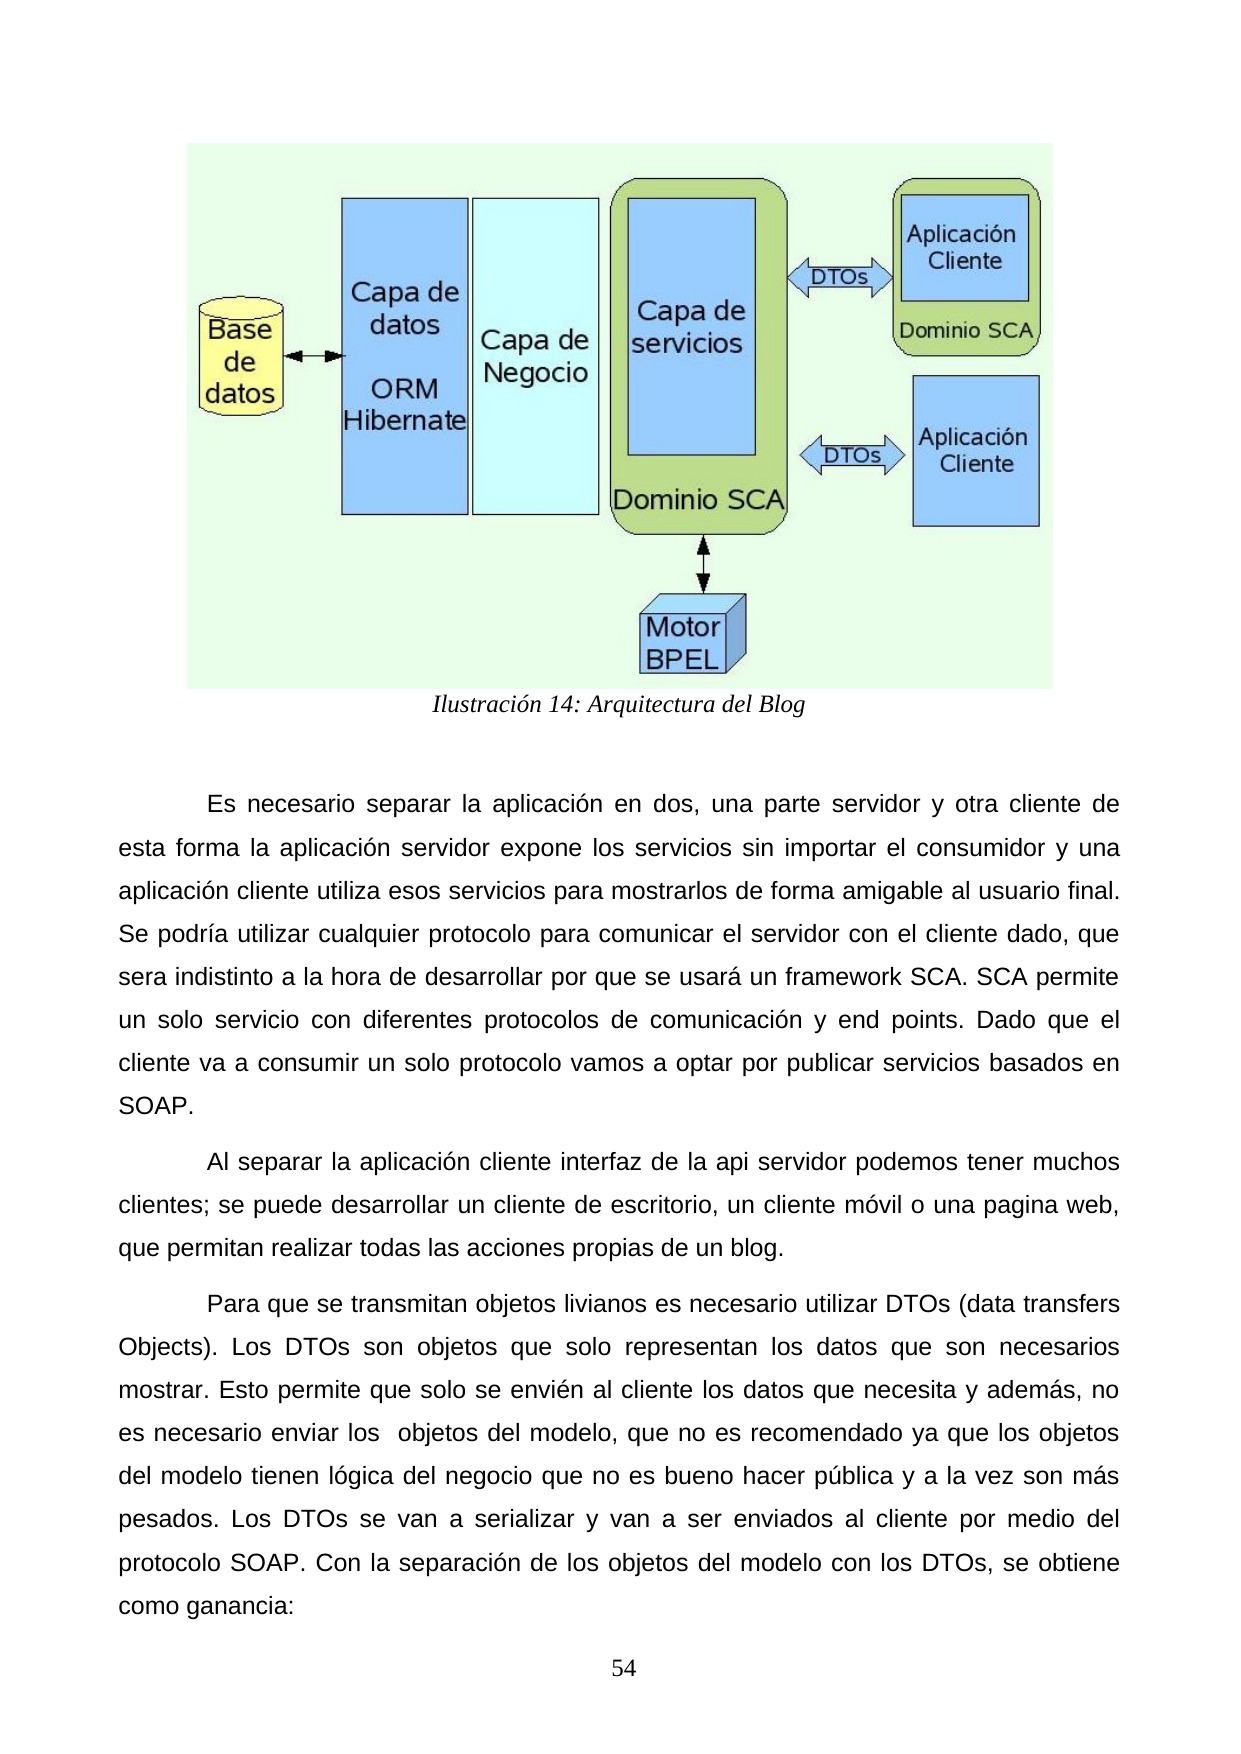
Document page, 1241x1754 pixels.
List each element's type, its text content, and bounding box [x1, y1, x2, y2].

text Al separar la aplicación cliente interfaz de la api servidor podemos tener muchos clientes; se puede desarrollar un cliente de escritorio, un cliente móvil o una pagina web, que permitan realizar todas las acciones propias de un blog. [118, 1147, 1122, 1262]
text Para que se transmitan objetos livianos es necesario utilizar DTOs (data transfers Objects). Los DTOs son objetos que solo representan los datos que son necesarios mostrar. Esto permite que solo se envién al cliente los datos que necesita y además, no es necesario enviar los objetos del modelo, que no es recomendado ya que los objetos del modelo tienen lógica del negocio que no es bueno hacer pública y a la vez son más pesados. Los DTOs se van a serializar y van a ser enviados al cliente por medio del protocolo SOAP. Con la separación de los objetos del modelo con los DTOs, se obtiene como ganancia: [118, 1289, 1122, 1619]
text Ilustración 14: Arquitectura del Blog [187, 689, 1053, 718]
text Es necesario separar la aplicación en dos, una parte servidor y otra cliente de esta forma la aplicación servidor expone los servicios sin importar el consumidor y una aplicación cliente utiliza esos servicios para mostrarlos de forma amigable al usuario final. Se podría utilizar cualquier protocolo para comunicar el servidor con el cliente dado, que sera indistinto a la hora de desarrollar por que se usará un framework SCA. SCA permite un solo servicio con diferentes protocolos de comunicación y end points. Dado que el cliente va a consumir un solo protocolo vamos a optar por publicar servicios basados en SOAP. [118, 789, 1122, 1120]
picture [187, 143, 1054, 689]
